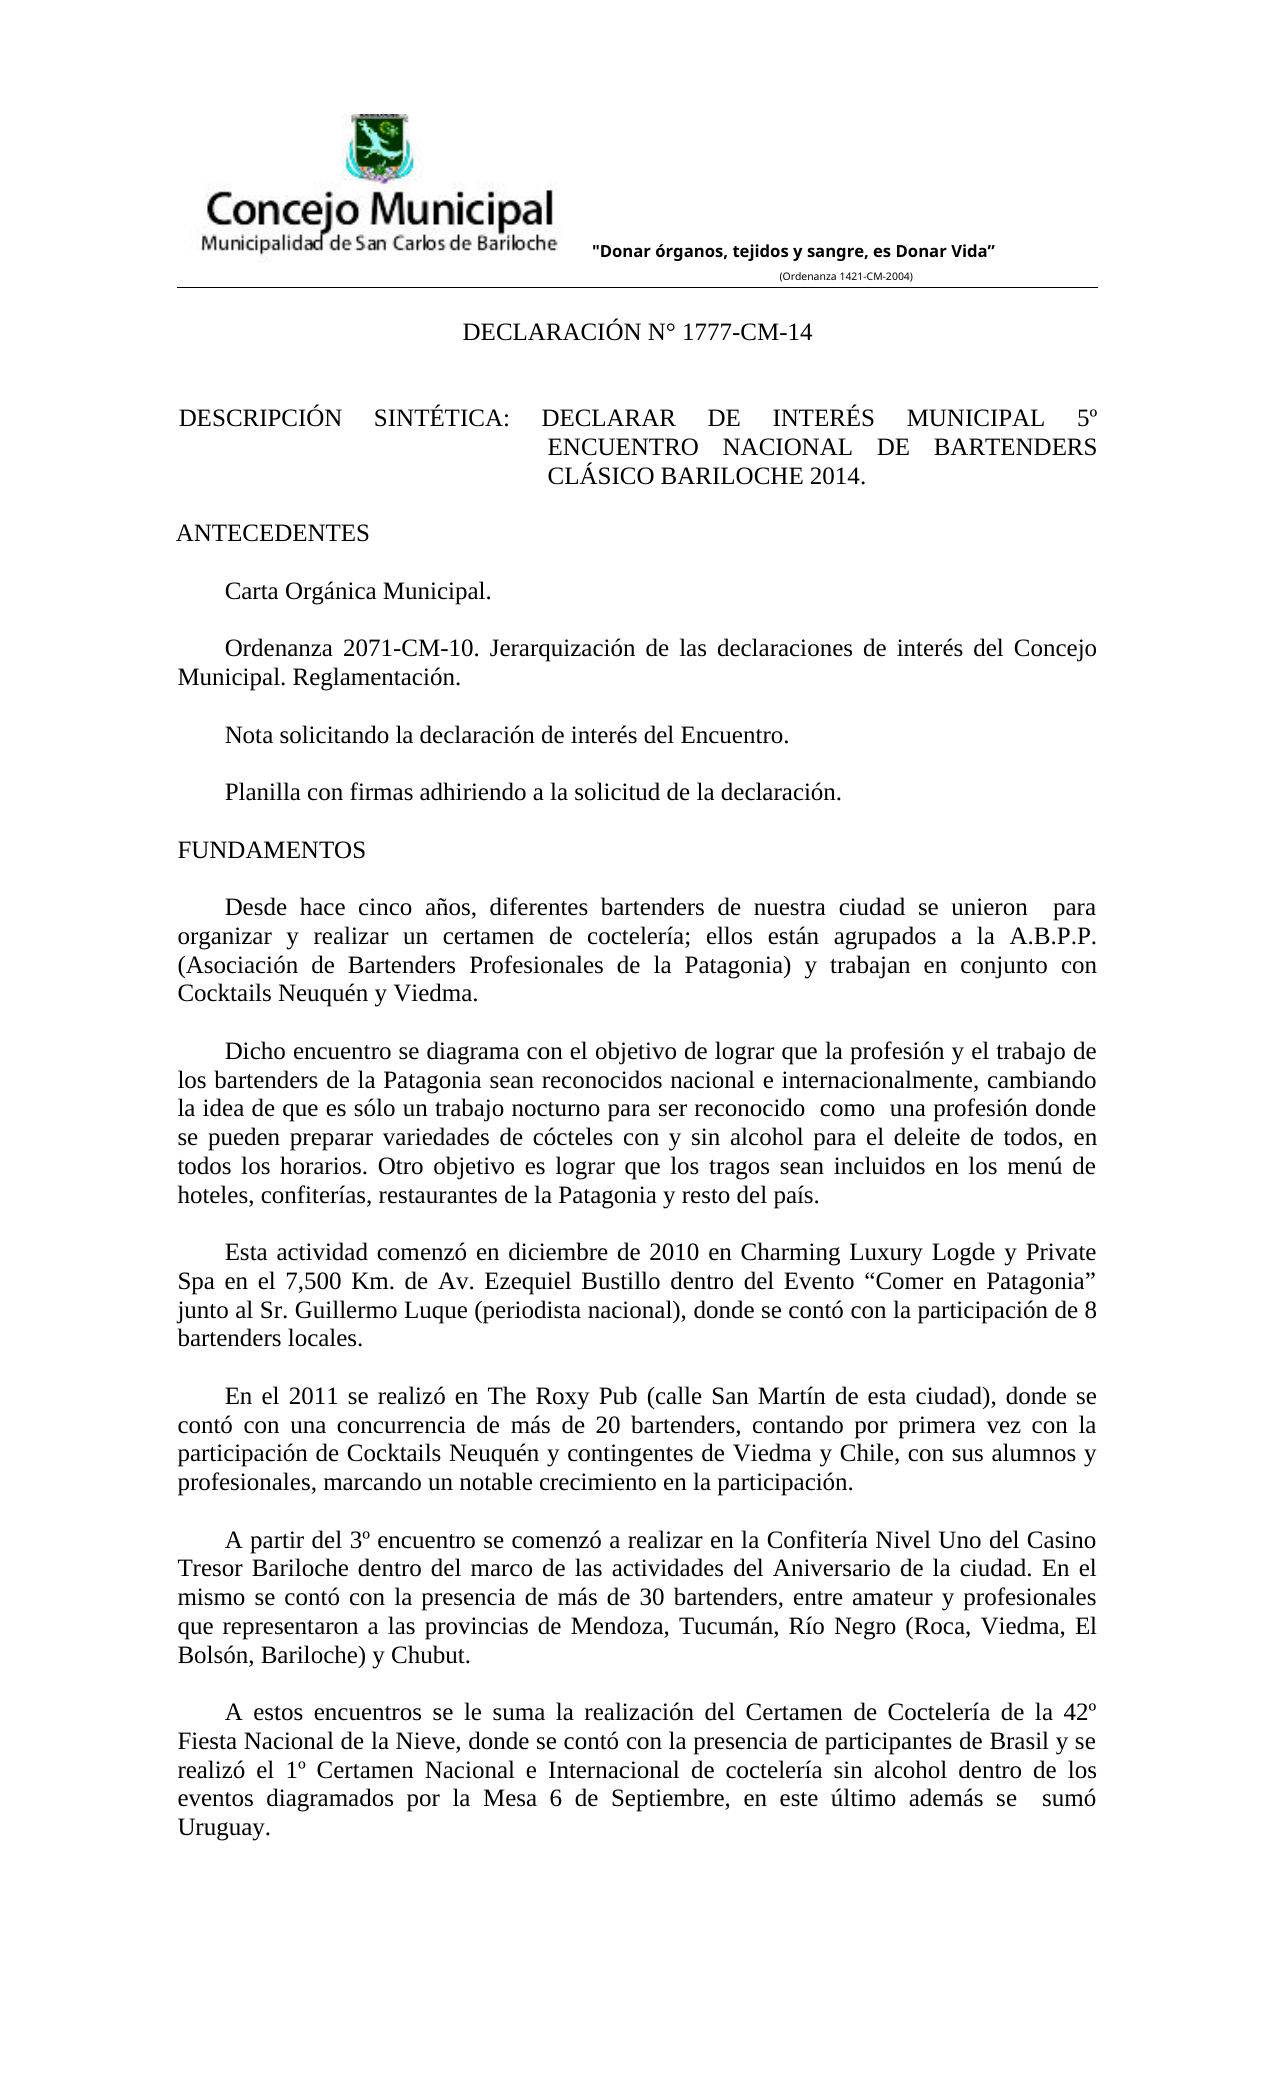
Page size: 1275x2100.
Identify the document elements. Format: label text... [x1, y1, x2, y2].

text En el 2011 se realizó en The Roxy Pub (calle San Martín de esta ciudad), donde se contó con una concurrencia de más de 20 bartenders, contando por primera vez con la participación de Cocktails Neuquén y contingentes de Viedma y Chile, con sus alumnos y profesionales, marcando un notable crecimiento en la participación. [177, 1381, 1098, 1496]
picture [177, 114, 589, 264]
text ANTECEDENTES [176, 518, 1098, 547]
text Dicho encuentro se diagrama con el objetivo de lograr que la profesión y el trabajo de los bartenders de la Patagonia sean reconocidos nacional e internacionalmente, cambiando la idea de que es sólo un trabajo nocturno para ser reconocido como una profesión donde se pueden preparar variedades de cócteles con y sin alcohol para el deleite de todos, en todos los horarios. Otro objetivo es lograr que los tragos sean incluidos en los menú de hoteles, confiterías, restaurantes de la Patagonia y resto del país. [177, 1036, 1098, 1208]
text Carta Orgánica Municipal. [177, 576, 1098, 605]
text Planilla con firmas adhiriendo a la solicitud de la declaración. [177, 777, 1098, 806]
text Ordenanza 2071-CM-10. Jerarquización de las declaraciones de interés del Concejo Municipal. Reglamentación. [177, 633, 1098, 691]
text A partir del 3º encuentro se comenzó a realizar en la Confitería Nivel Uno del Casino Tresor Bariloche dentro del marco de las actividades del Aniversario de la ciudad. En el mismo se contó con la presencia de más de 30 bartenders, entre amateur y profesionales que representaron a las provincias de Mendoza, Tucumán, Río Negro (Roca, Viedma, El Bolsón, Bariloche) y Chubut. [177, 1525, 1098, 1668]
text Esta actividad comenzó en diciembre de 2010 en Charming Luxury Logde y Private Spa en el 7,500 Km. de Av. Ezequiel Bustillo dentro del Evento “Comer en Patagonia” junto al Sr. Guillermo Luque (periodista nacional), donde se contó con la participación de 8 bartenders locales. [177, 1237, 1098, 1352]
text FUNDAMENTOS [177, 835, 1098, 863]
text Nota solicitando la declaración de interés del Encuentro. [177, 720, 1098, 748]
text A estos encuentros se le suma la realización del Certamen de Coctelería de la 42º Fiesta Nacional de la Nieve, donde se contó con la presencia de participantes de Brasil y se realizó el 1º Certamen Nacional e Internacional de coctelería sin alcohol dentro de los eventos diagramados por la Mesa 6 de Septiembre, en este último además se sumó Uruguay. [177, 1697, 1098, 1841]
text DESCRIPCIÓN SINTÉTICA: DECLARAR DE INTERÉS MUNICIPAL 5º ENCUENTRO NACIONAL DE BARTENDERS CLÁSICO BARILOCHE 2014. [178, 403, 1098, 490]
text DECLARACIÓN N° 1777-CM-14 [177, 317, 1098, 346]
text Desde hace cinco años, diferentes bartenders de nuestra ciudad se unieron para organizar y realizar un certamen de coctelería; ellos están agrupados a la A.B.P.P. (Asociación de Bartenders Profesionales de la Patagonia) y trabajan en conjunto con Cocktails Neuquén y Viedma. [177, 892, 1098, 1007]
